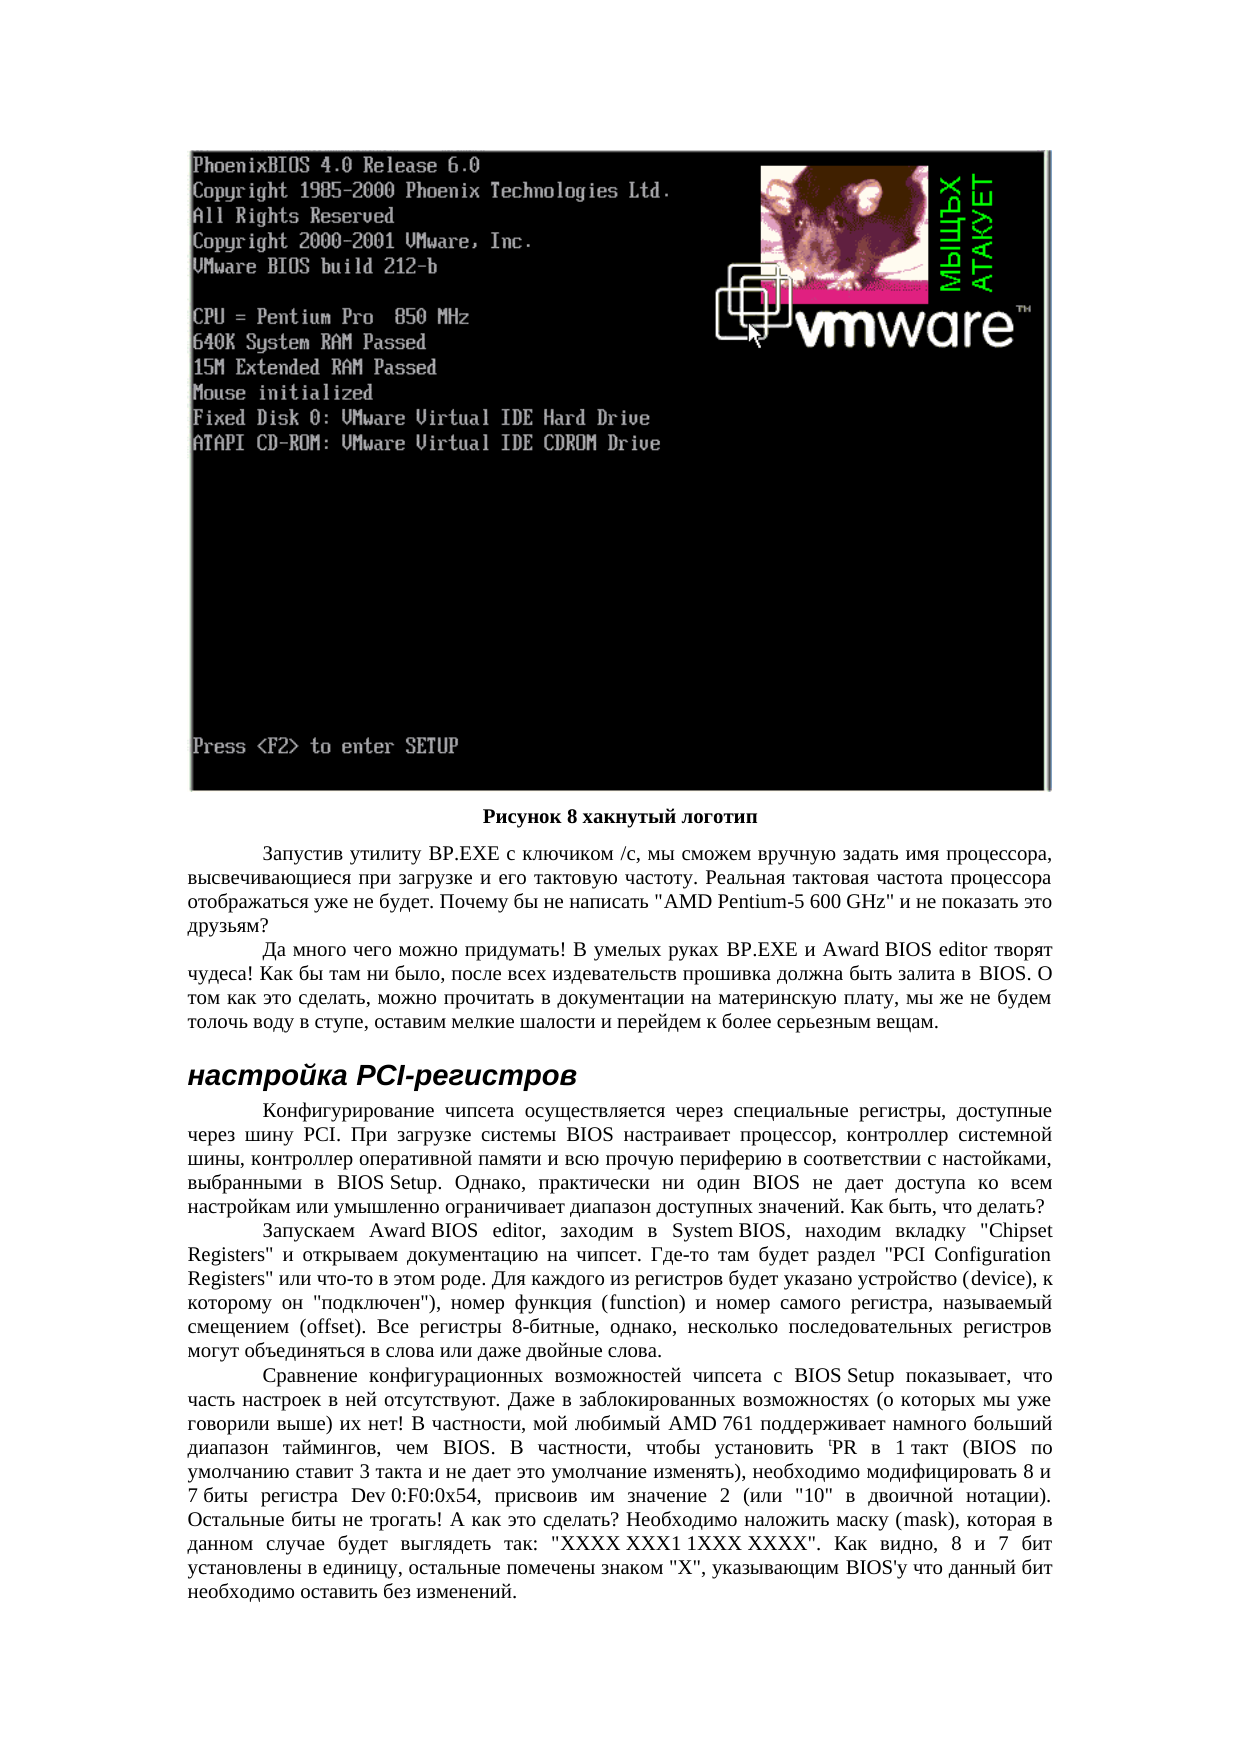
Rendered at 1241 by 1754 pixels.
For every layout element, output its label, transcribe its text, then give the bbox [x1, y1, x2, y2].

text Конфигурирование чипсета осуществляется через специальные регистры, доступные через шину PCI. При загрузке системы BIOS настраивает процессор, контроллер системной шины, контроллер оперативной памяти и всю прочую периферию в соответствии с настойками, выбранными в BIOS Setup. Однако, практически ни один BIOS не дает доступа ко всем настройкам или умышленно ограничивает диапазон доступных значений. Как быть, что делать? [187, 1098, 1053, 1218]
text Запускаем Award BIOS editor, заходим в System BIOS, находим вкладку "Chipset Registers" и открываем документацию на чипсет. Где-то там будет раздел "PCI Configuration Registers" или что-то в этом роде. Для каждого из регистров будет указано устройство (device), к которому он "подключен"), номер функция (function) и номер самого регистра, называемый смещением (offset). Все регистры 8-битные, однако, несколько последовательных регистров могут объединяться в слова или даже двойные слова. [187, 1218, 1053, 1362]
picture [187, 150, 1052, 792]
text Рисунок 8 хакнутый логотип [187, 804, 1053, 828]
text Да много чего можно придумать! В умелых руках BP.EXE и Award BIOS editor творят чудеса! Как бы там ни было, после всех издевательств прошивка должна быть залита в BIOS. О том как это сделать, можно прочитать в документации на материнскую плату, мы же не будем толочь воду в ступе, оставим мелкие шалости и перейдем к более серьезным вещам. [187, 937, 1053, 1033]
text Сравнение конфигурационных возможностей чипсета с BIOS Setup показывает, что часть настроек в ней отсутствуют. Даже в заблокированных возможностях (о которых мы уже говорили выше) их нет! В частности, мой любимый AMD 761 поддерживает намного больший диапазон таймингов, чем BIOS. В частности, чтобы установить tPR в 1 такт (BIOS по умолчанию ставит 3 такта и не дает это умолчание изменять), необходимо модифицировать 8 и 7 биты регистра Dev 0:F0:0x54, присвоив им значение 2 (или "10" в двоичной нотации). Остальные биты не трогать! А как это сделать? Необходимо наложить маску (mask), которая в данном случае будет выглядеть так: "XXXX XXX1 1XXX XXXX". Как видно, 8 и 7 бит установлены в единицу, остальные помечены знаком "Х", указывающим BIOS'у что данный бит необходимо оставить без изменений. [187, 1362, 1053, 1603]
text Запустив утилиту BP.EXE с ключиком /c, мы сможем вручную задать имя процессора, высвечивающиеся при загрузке и его тактовую частоту. Реальная тактовая частота процессора отображаться уже не будет. Почему бы не написать "AMD Pentium-5 600 GHz" и не показать это друзьям? [187, 841, 1053, 937]
subtitle настройка PCI-регистров [187, 1058, 1053, 1092]
